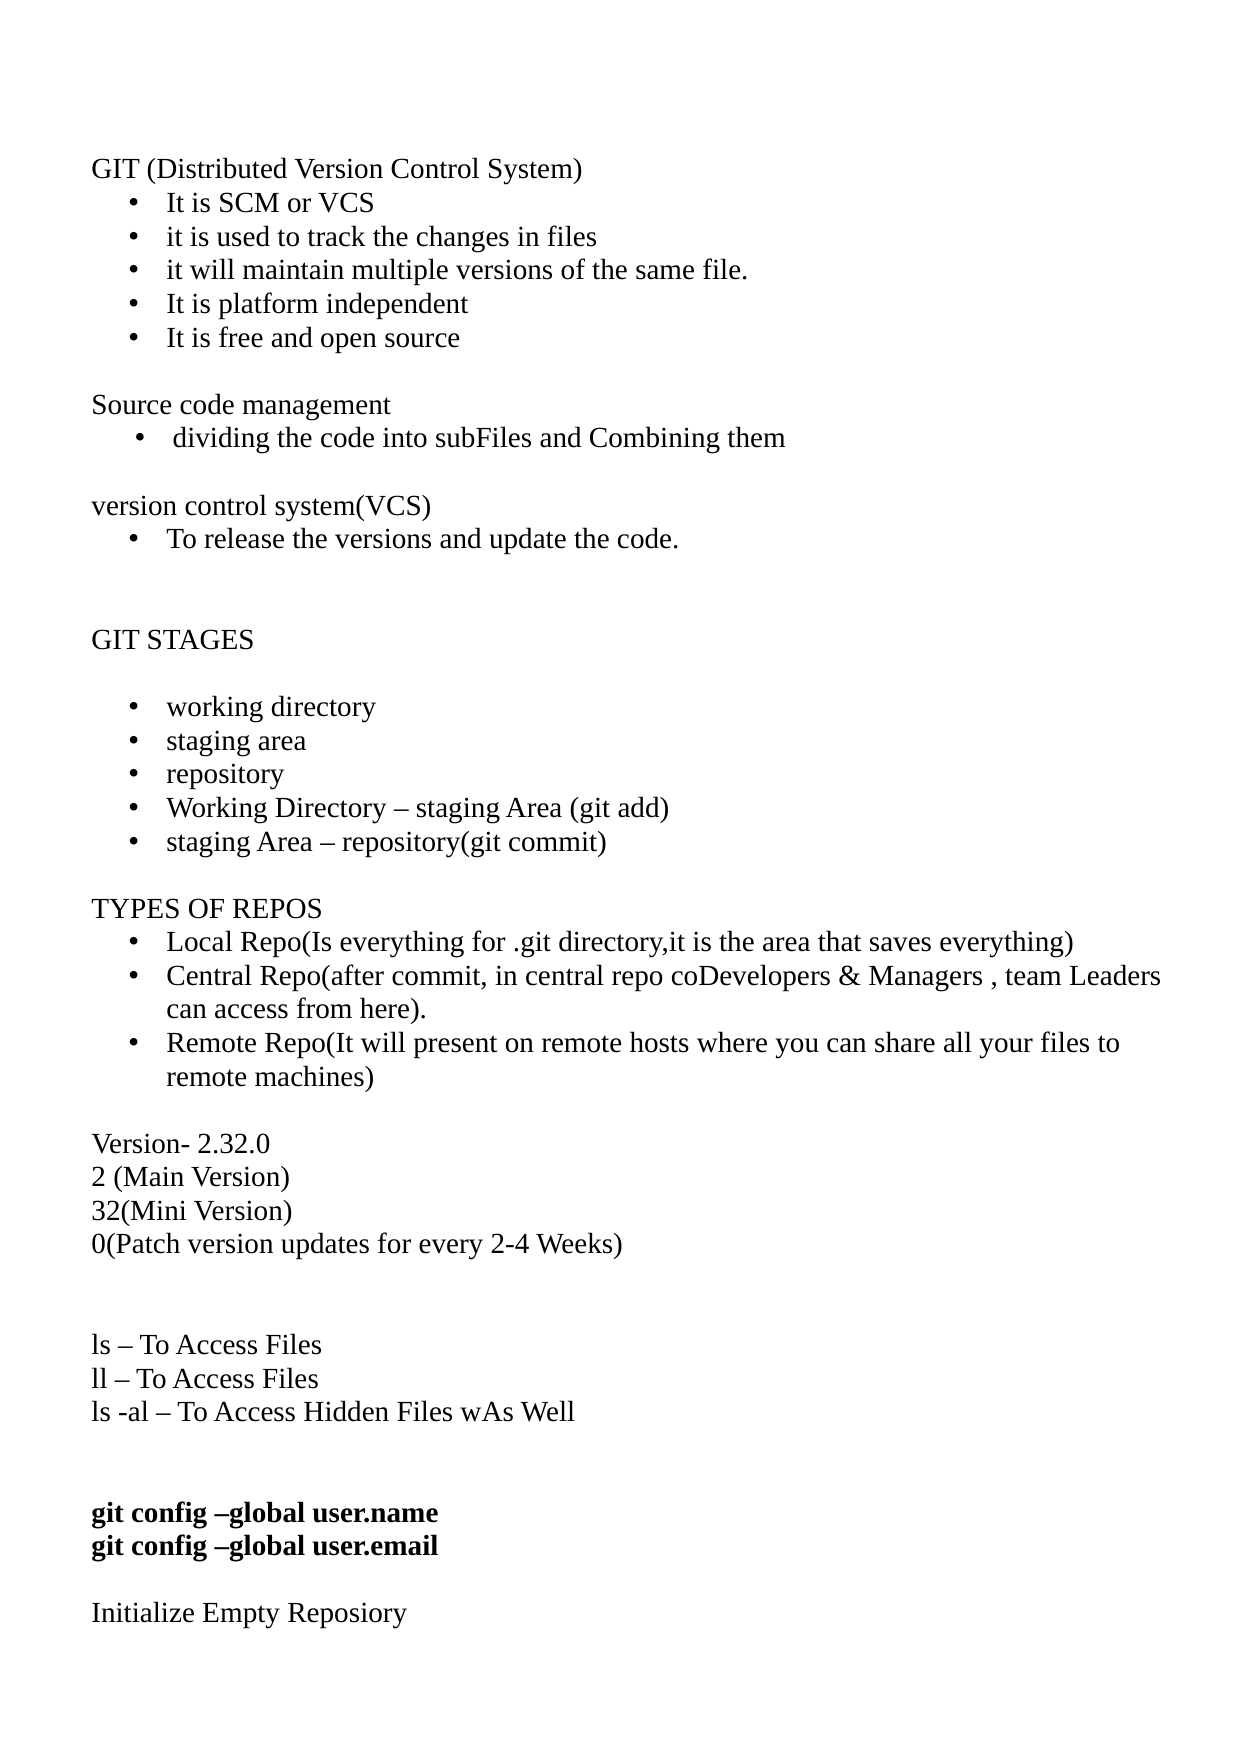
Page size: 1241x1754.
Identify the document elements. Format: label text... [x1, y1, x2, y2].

text ls -al – To Access Hidden Files wAs Well [91, 1394, 1186, 1428]
text git config –global user.email [91, 1528, 1186, 1562]
text ll – To Access Files [91, 1361, 1186, 1394]
list dividing the code into subFiles and Combining them [135, 421, 1186, 454]
list working directory [129, 689, 1186, 723]
list It is platform independent [129, 286, 1186, 320]
list it will maintain multiple versions of the same file. [129, 252, 1186, 286]
text ls – To Access Files [91, 1327, 1186, 1361]
text 32(Mini Version) [91, 1193, 1186, 1227]
text Initialize Empty Reposiory [91, 1596, 1186, 1629]
text version control system(VCS) [91, 488, 1186, 521]
text GIT STAGES [91, 622, 1186, 656]
text TYPES OF REPOS [91, 891, 1186, 924]
list Remote Repo(It will present on remote hosts where you can share all your files to remote machines) [129, 1025, 1186, 1092]
list Working Directory – staging Area (git add) [129, 790, 1186, 824]
text 0(Patch version updates for every 2-4 Weeks) [91, 1227, 1186, 1260]
list staging Area – repository(git commit) [129, 824, 1186, 857]
list repository [129, 756, 1186, 790]
text git config –global user.name [91, 1495, 1186, 1528]
list To release the versions and update the code. [129, 521, 1186, 555]
list Local Repo(Is everything for .git directory,it is the area that saves everything) [129, 924, 1186, 958]
text 2 (Main Version) [91, 1159, 1186, 1193]
list It is free and open source [129, 320, 1186, 353]
list Central Repo(after commit, in central repo coDevelopers & Managers , team Leaders can access from here). [129, 958, 1186, 1025]
list staging area [129, 723, 1186, 756]
list It is SCM or VCS [129, 185, 1186, 219]
list it is used to track the changes in files [129, 219, 1186, 252]
text Source code management [91, 387, 1186, 421]
text Version- 2.32.0 [91, 1126, 1186, 1159]
text GIT (Distributed Version Control System) [91, 152, 1186, 185]
